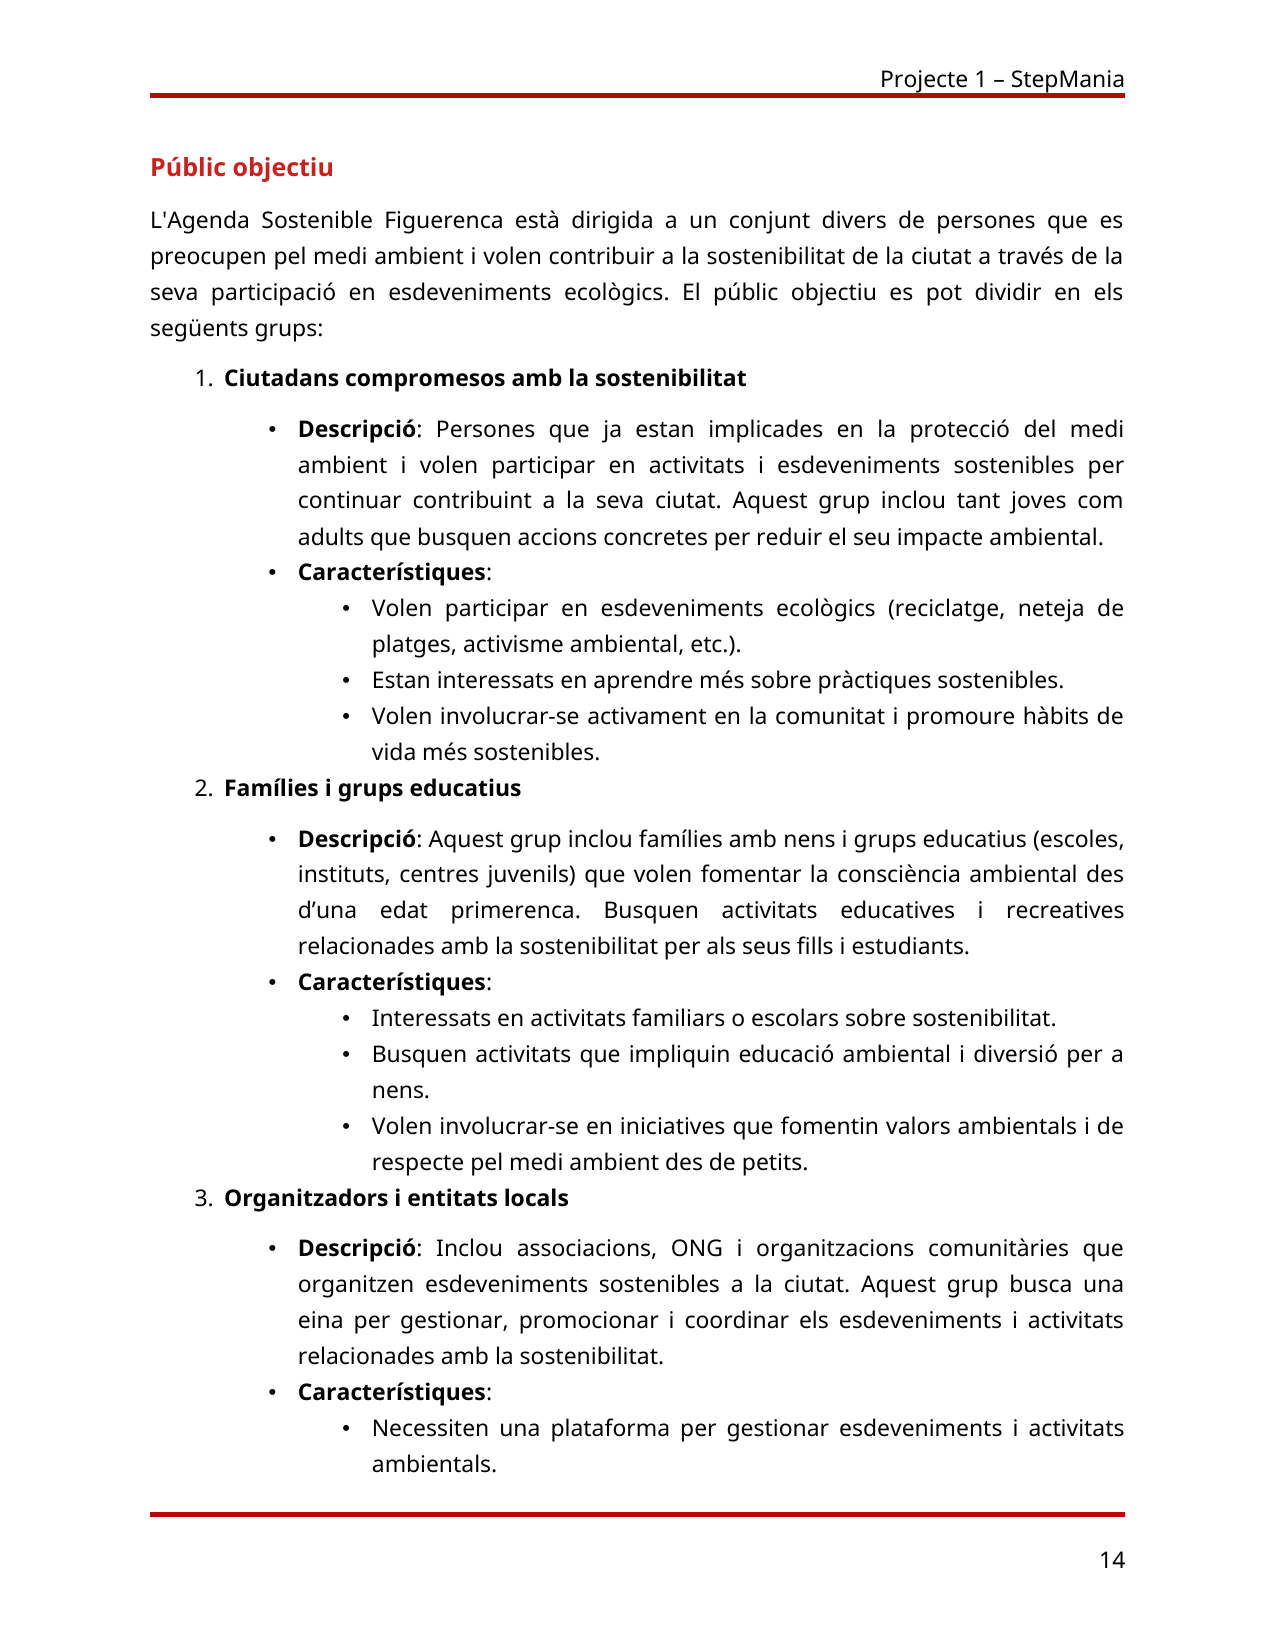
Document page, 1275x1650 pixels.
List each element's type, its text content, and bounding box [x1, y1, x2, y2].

text L'Agenda Sostenible Figuerenca està dirigida a un conjunt divers de persones que es preocupen pel medi ambient i volen contribuir a la sostenibilitat de la ciutat a través de la seva participació en esdeveniments ecològics. El públic objectiu es pot dividir en els següents grups: [150, 204, 1125, 343]
subtitle Públic objectiu [150, 150, 1125, 184]
list Estan interessats en aprendre més sobre pràctiques sostenibles. [342, 664, 1125, 695]
list Descripció: Aquest grup inclou famílies amb nens i grups educatius (escoles, instituts, centres juvenils) que volen fomentar la consciència ambiental des d’una edat primerenca. Busquen activitats educatives i recreatives relacionades amb la sostenibilitat per als seus fills i estudiants. [268, 822, 1125, 962]
picture [150, 93, 1125, 98]
list Característiques: [268, 966, 1125, 997]
list Necessiten una plataforma per gestionar esdeveniments i activitats ambientals. [342, 1412, 1125, 1479]
list Ciutadans compromesos amb la sostenibilitat [194, 362, 1125, 393]
list Volen involucrar-se en iniciatives que fomentin valors ambientals i de respecte pel medi ambient des de petits. [342, 1110, 1125, 1177]
list Volen participar en esdeveniments ecològics (reciclatge, neteja de platges, activisme ambiental, etc.). [342, 592, 1125, 659]
list Organitzadors i entitats locals [194, 1182, 1125, 1213]
list Característiques: [268, 1376, 1125, 1407]
list Busquen activitats que impliquin educació ambiental i diversió per a nens. [342, 1038, 1125, 1105]
list Famílies i grups educatius [194, 772, 1125, 803]
picture [150, 1512, 1125, 1517]
list Descripció: Inclou associacions, ONG i organitzacions comunitàries que organitzen esdeveniments sostenibles a la ciutat. Aquest grup busca una eina per gestionar, promocionar i coordinar els esdeveniments i activitats relacionades amb la sostenibilitat. [268, 1232, 1125, 1371]
list Volen involucrar-se activament en la comunitat i promoure hàbits de vida més sostenibles. [342, 700, 1125, 767]
list Característiques: [268, 556, 1125, 588]
list Descripció: Persones que ja estan implicades en la protecció del medi ambient i volen participar en activitats i esdeveniments sostenibles per continuar contribuint a la seva ciutat. Aquest grup inclou tant joves com adults que busquen accions concretes per reduir el seu impacte ambiental. [268, 413, 1125, 552]
list Interessats en activitats familiars o escolars sobre sostenibilitat. [342, 1002, 1125, 1033]
